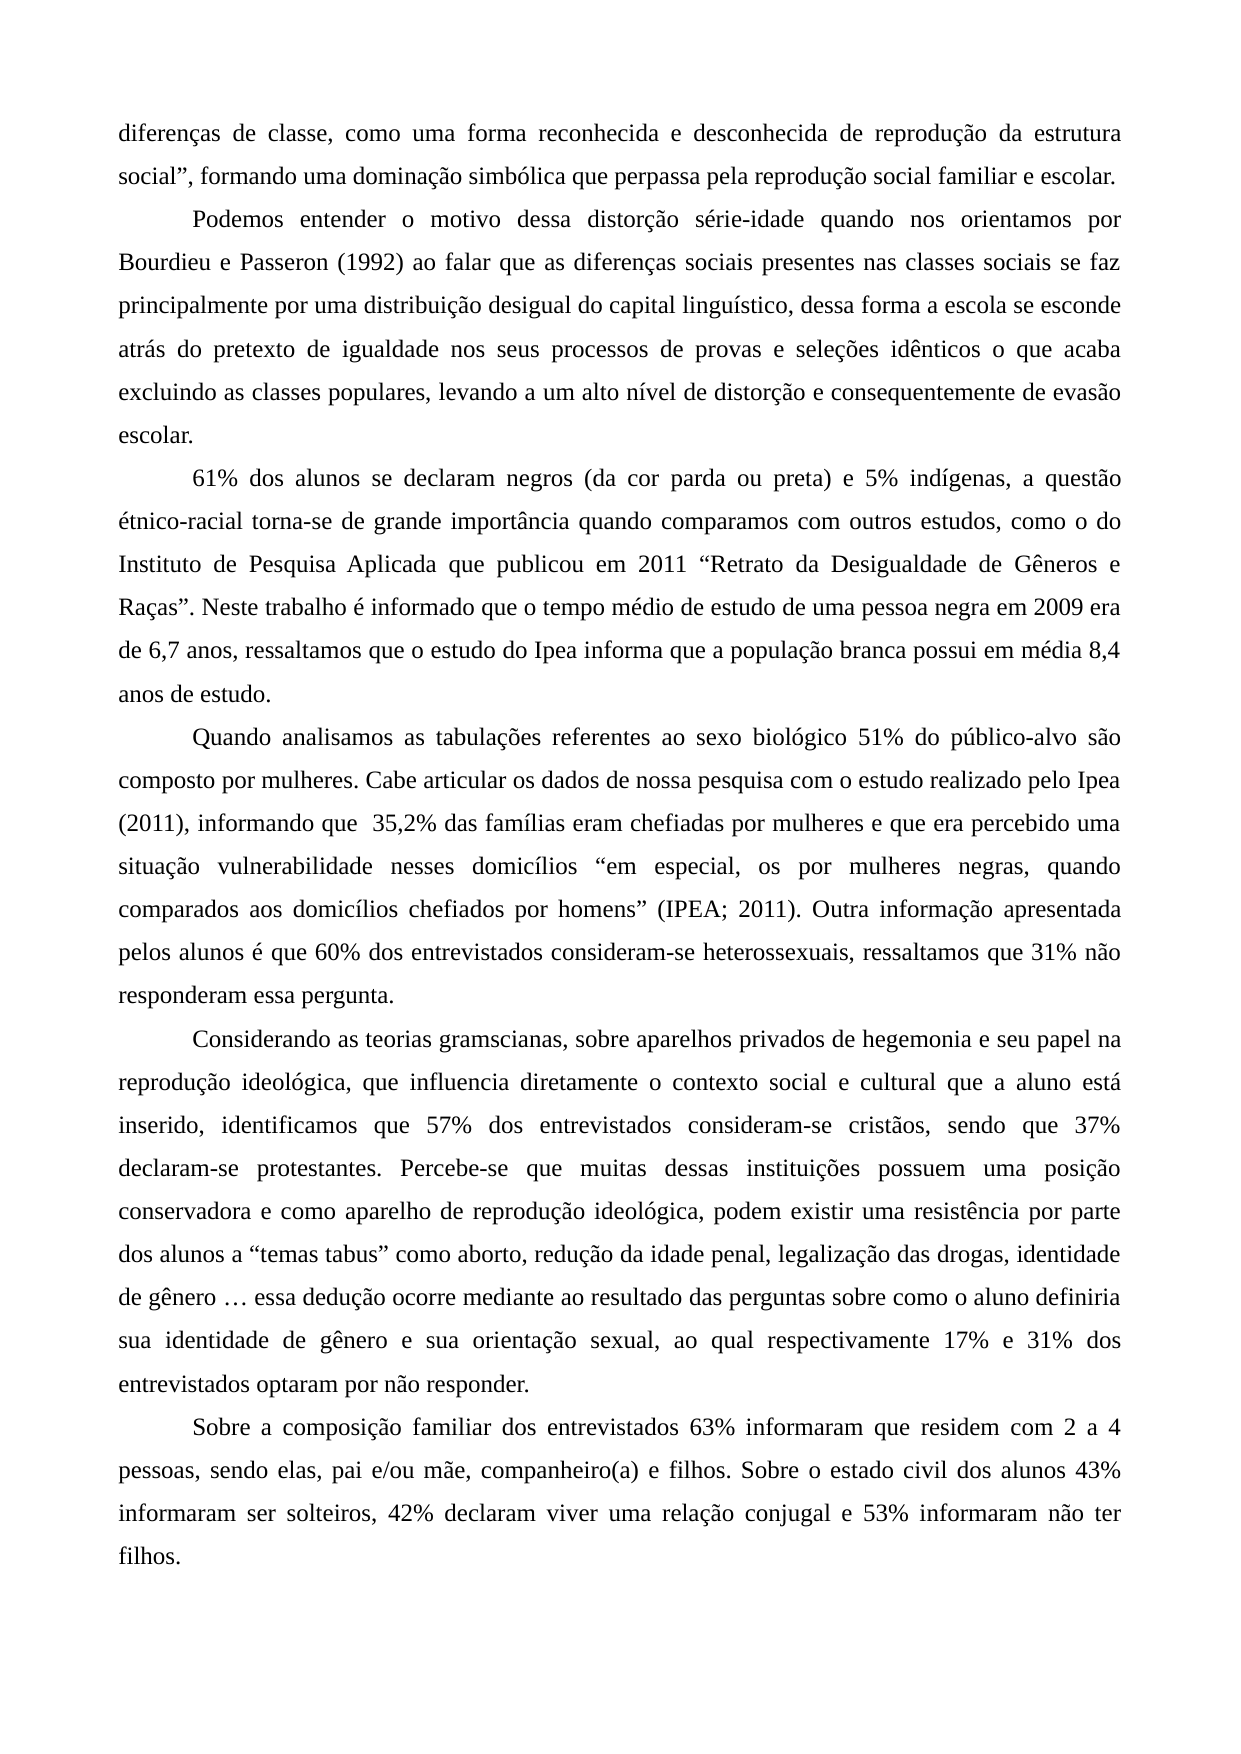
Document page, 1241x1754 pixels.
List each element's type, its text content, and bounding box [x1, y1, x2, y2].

text Considerando as teorias gramscianas, sobre aparelhos privados de hegemonia e seu papel na reprodução ideológica, que influencia diretamente o contexto social e cultural que a aluno está inserido, identificamos que 57% dos entrevistados consideram-se cristãos, sendo que 37% declaram-se protestantes. Percebe-se que muitas dessas instituições possuem uma posição conservadora e como aparelho de reprodução ideológica, podem existir uma resistência por parte dos alunos a “temas tabus” como aborto, redução da idade penal, legalização das drogas, identidade de gênero … essa dedução ocorre mediante ao resultado das perguntas sobre como o aluno definiria sua identidade de gênero e sua orientação sexual, ao qual respectivamente 17% e 31% dos entrevistados optaram por não responder. [118, 1024, 1122, 1397]
text diferenças de classe, como uma forma reconhecida e desconhecida de reprodução da estrutura social”, formando uma dominação simbólica que perpassa pela reprodução social familiar e escolar. [118, 118, 1122, 190]
text Sobre a composição familiar dos entrevistados 63% informaram que residem com 2 a 4 pessoas, sendo elas, pai e/ou mãe, companheiro(a) e filhos. Sobre o estado civil dos alunos 43% informaram ser solteiros, 42% declaram viver uma relação conjugal e 53% informaram não ter filhos. [118, 1412, 1122, 1570]
text Quando analisamos as tabulações referentes ao sexo biológico 51% do público-alvo são composto por mulheres. Cabe articular os dados de nossa pesquisa com o estudo realizado pelo Ipea (2011), informando que 35,2% das famílias eram chefiadas por mulheres e que era percebido uma situação vulnerabilidade nesses domicílios “em especial, os por mulheres negras, quando comparados aos domicílios chefiados por homens” (IPEA; 2011). Outra informação apresentada pelos alunos é que 60% dos entrevistados consideram-se heterossexuais, ressaltamos que 31% não responderam essa pergunta. [118, 722, 1122, 1009]
text 61% dos alunos se declaram negros (da cor parda ou preta) e 5% indígenas, a questão étnico-racial torna-se de grande importância quando comparamos com outros estudos, como o do Instituto de Pesquisa Aplicada que publicou em 2011 “Retrato da Desigualdade de Gêneros e Raças”. Neste trabalho é informado que o tempo médio de estudo de uma pessoa negra em 2009 era de 6,7 anos, ressaltamos que o estudo do Ipea informa que a população branca possui em média 8,4 anos de estudo. [118, 463, 1122, 707]
text Podemos entender o motivo dessa distorção série-idade quando nos orientamos por Bourdieu e Passeron (1992) ao falar que as diferenças sociais presentes nas classes sociais se faz principalmente por uma distribuição desigual do capital linguístico, dessa forma a escola se esconde atrás do pretexto de igualdade nos seus processos de provas e seleções idênticos o que acaba excluindo as classes populares, levando a um alto nível de distorção e consequentemente de evasão escolar. [118, 204, 1122, 449]
